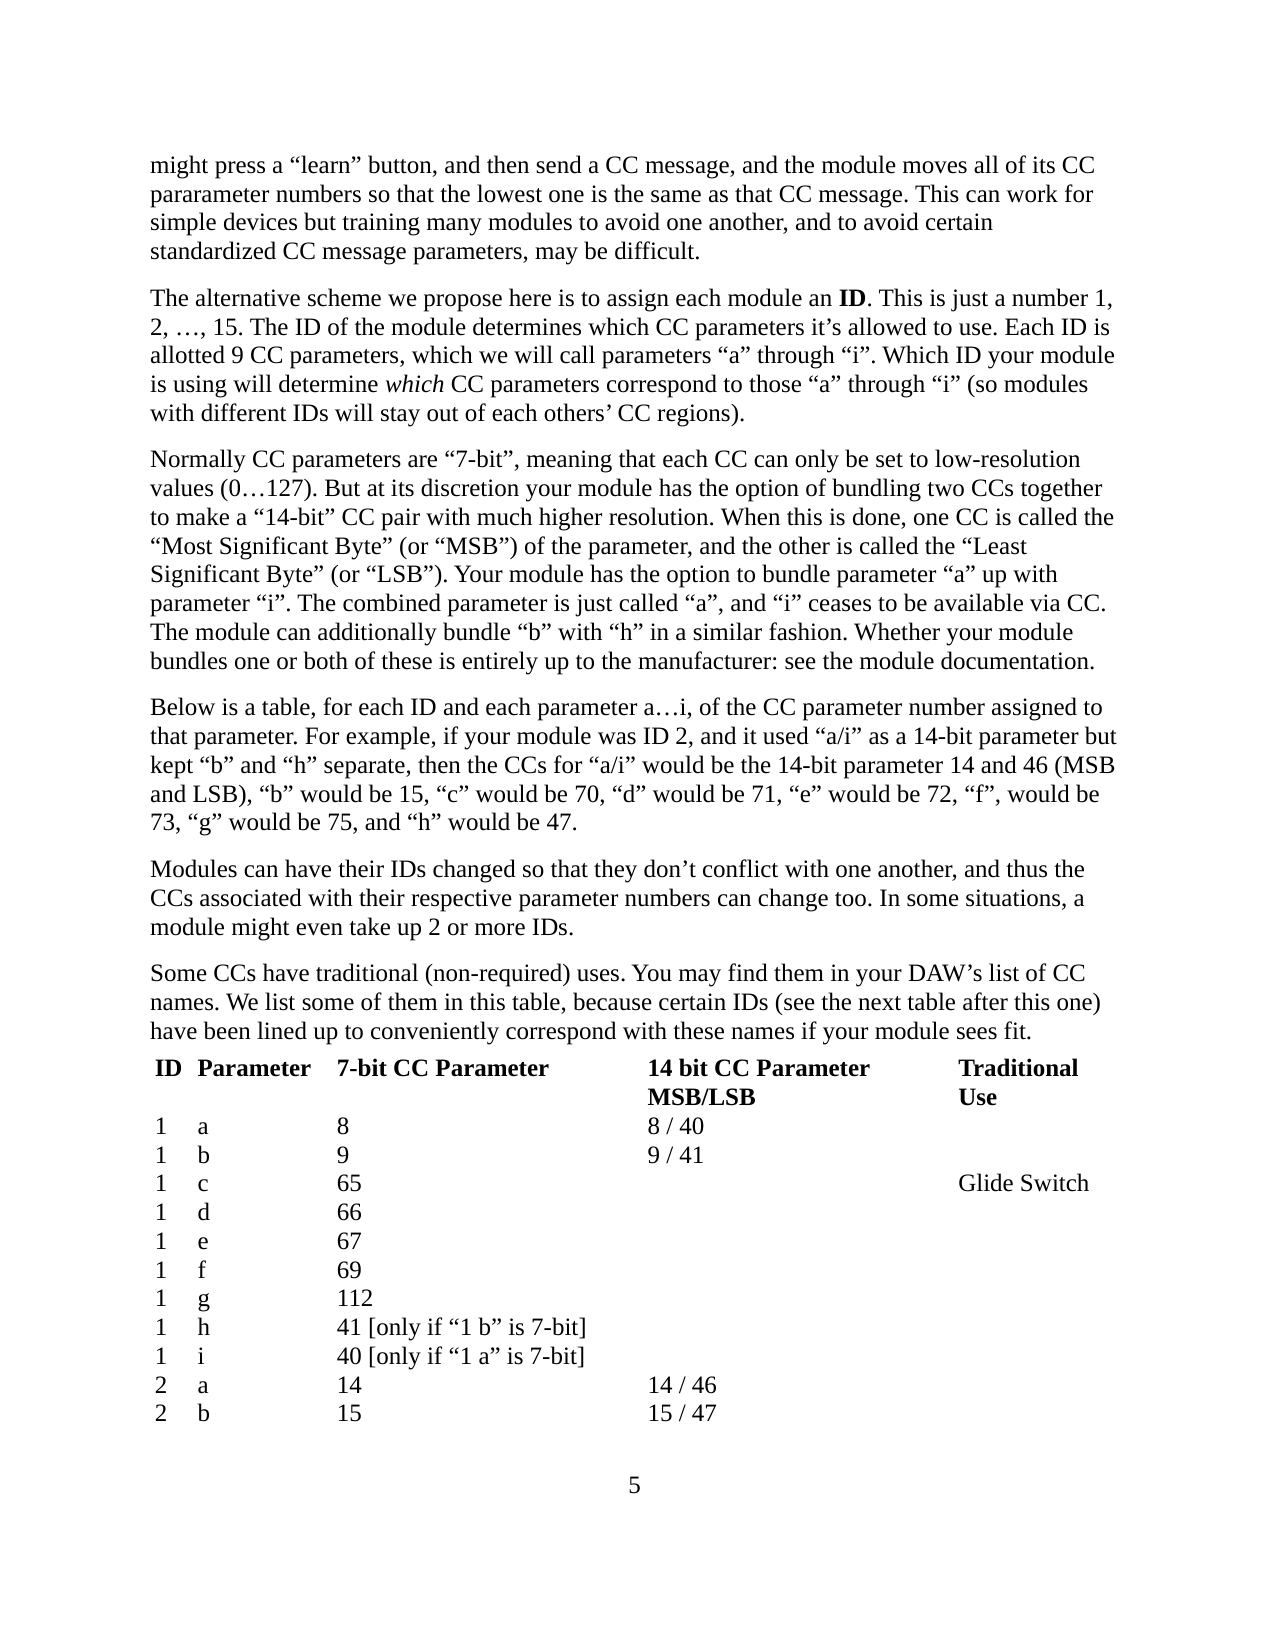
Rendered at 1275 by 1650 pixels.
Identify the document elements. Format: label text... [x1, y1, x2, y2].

table_cell f [193, 1255, 332, 1283]
table_header ID [150, 1054, 193, 1111]
table_cell e [193, 1226, 332, 1255]
table_cell 1 [150, 1197, 193, 1226]
table_header Parameter [193, 1054, 332, 1111]
text might press a “learn” button, and then send a CC message, and the module moves all of its CC pararameter numbers so that the lowest one is the same as that CC message. This can work for simple devices but training many modules to avoid one another, and to avoid certain standardized CC message parameters, may be difficult. [150, 150, 1125, 265]
table_cell [643, 1255, 953, 1283]
table_cell g [193, 1284, 332, 1312]
table_cell [954, 1111, 1125, 1140]
table_cell 65 [332, 1169, 643, 1197]
table_cell h [193, 1312, 332, 1341]
text Modules can have their IDs changed so that they don’t conflict with one another, and thus the CCs associated with their respective parameter numbers can change too. In some situations, a module might even take up 2 or more IDs. [150, 854, 1125, 940]
table_cell [643, 1226, 953, 1255]
table_cell 66 [332, 1197, 643, 1226]
table_cell [643, 1169, 953, 1197]
text Some CCs have traditional (non-required) uses. You may find them in your DAW’s list of CC names. We list some of them in this table, because certain IDs (see the next table after this one) have been lined up to conveniently correspond with these names if your module sees fit. [150, 958, 1125, 1044]
table_cell 9 / 41 [643, 1140, 953, 1168]
table_cell 14 [332, 1370, 643, 1398]
table_cell [643, 1197, 953, 1226]
table_cell [954, 1197, 1125, 1226]
text Normally CC parameters are “7-bit”, meaning that each CC can only be set to low-resolution values (0…127). But at its discretion your module has the option of bundling two CCs together to make a “14-bit” CC pair with much higher resolution. When this is done, one CC is called the “Most Significant Byte” (or “MSB”) of the parameter, and the other is called the “Least Significant Byte” (or “LSB”). Your module has the option to bundle parameter “a” up with parameter “i”. The combined parameter is just called “a”, and “i” ceases to be available via CC. The module can additionally bundle “b” with “h” in a similar fashion. Whether your module bundles one or both of these is entirely up to the manufacturer: see the module documentation. [150, 444, 1125, 674]
table_cell 9 [332, 1140, 643, 1168]
table_cell 8 [332, 1111, 643, 1140]
table_cell [643, 1341, 953, 1370]
table_cell [954, 1226, 1125, 1255]
table_cell 8 / 40 [643, 1111, 953, 1140]
table_cell [643, 1312, 953, 1341]
table_cell 2 [150, 1370, 193, 1398]
table_cell 69 [332, 1255, 643, 1283]
table_cell [954, 1284, 1125, 1312]
table_cell 41 [only if “1 b” is 7-bit] [332, 1312, 643, 1341]
table_cell [954, 1399, 1125, 1427]
table_cell 112 [332, 1284, 643, 1312]
table_cell i [193, 1341, 332, 1370]
table_cell 1 [150, 1284, 193, 1312]
text The alternative scheme we propose here is to assign each module an ID. This is just a number 1, 2, …, 15. The ID of the module determines which CC parameters it’s allowed to use. Each ID is allotted 9 CC parameters, which we will call parameters “a” through “i”. Which ID your module is using will determine which CC parameters correspond to those “a” through “i” (so modules with different IDs will stay out of each others’ CC regions). [150, 283, 1125, 427]
table_cell [954, 1370, 1125, 1398]
table_cell a [193, 1111, 332, 1140]
table_cell [954, 1255, 1125, 1283]
table_cell 15 [332, 1399, 643, 1427]
table_cell [954, 1140, 1125, 1168]
table_header 14 bit CC Parameter MSB/LSB [643, 1054, 953, 1111]
table_cell 15 / 47 [643, 1399, 953, 1427]
table_cell 14 / 46 [643, 1370, 953, 1398]
table_cell 1 [150, 1226, 193, 1255]
table_cell 2 [150, 1399, 193, 1427]
table_cell 67 [332, 1226, 643, 1255]
table_cell 1 [150, 1169, 193, 1197]
table_cell b [193, 1399, 332, 1427]
table_cell 1 [150, 1312, 193, 1341]
table_cell [643, 1284, 953, 1312]
table_cell [954, 1312, 1125, 1341]
table_cell 40 [only if “1 a” is 7-bit] [332, 1341, 643, 1370]
table_cell c [193, 1169, 332, 1197]
table_header Traditional Use [954, 1054, 1125, 1111]
table_header 7-bit CC Parameter [332, 1054, 643, 1111]
table_cell 1 [150, 1140, 193, 1168]
table_cell d [193, 1197, 332, 1226]
table_cell Glide Switch [954, 1169, 1125, 1197]
text Below is a table, for each ID and each parameter a…i, of the CC parameter number assigned to that parameter. For example, if your module was ID 2, and it used “a/i” as a 14-bit parameter but kept “b” and “h” separate, then the CCs for “a/i” would be the 14-bit parameter 14 and 46 (MSB and LSB), “b” would be 15, “c” would be 70, “d” would be 71, “e” would be 72, “f”, would be 73, “g” would be 75, and “h” would be 47. [150, 692, 1125, 836]
table_cell 1 [150, 1111, 193, 1140]
table_cell 1 [150, 1255, 193, 1283]
table_cell 1 [150, 1341, 193, 1370]
table_cell b [193, 1140, 332, 1168]
table_cell a [193, 1370, 332, 1398]
table_cell [954, 1341, 1125, 1370]
